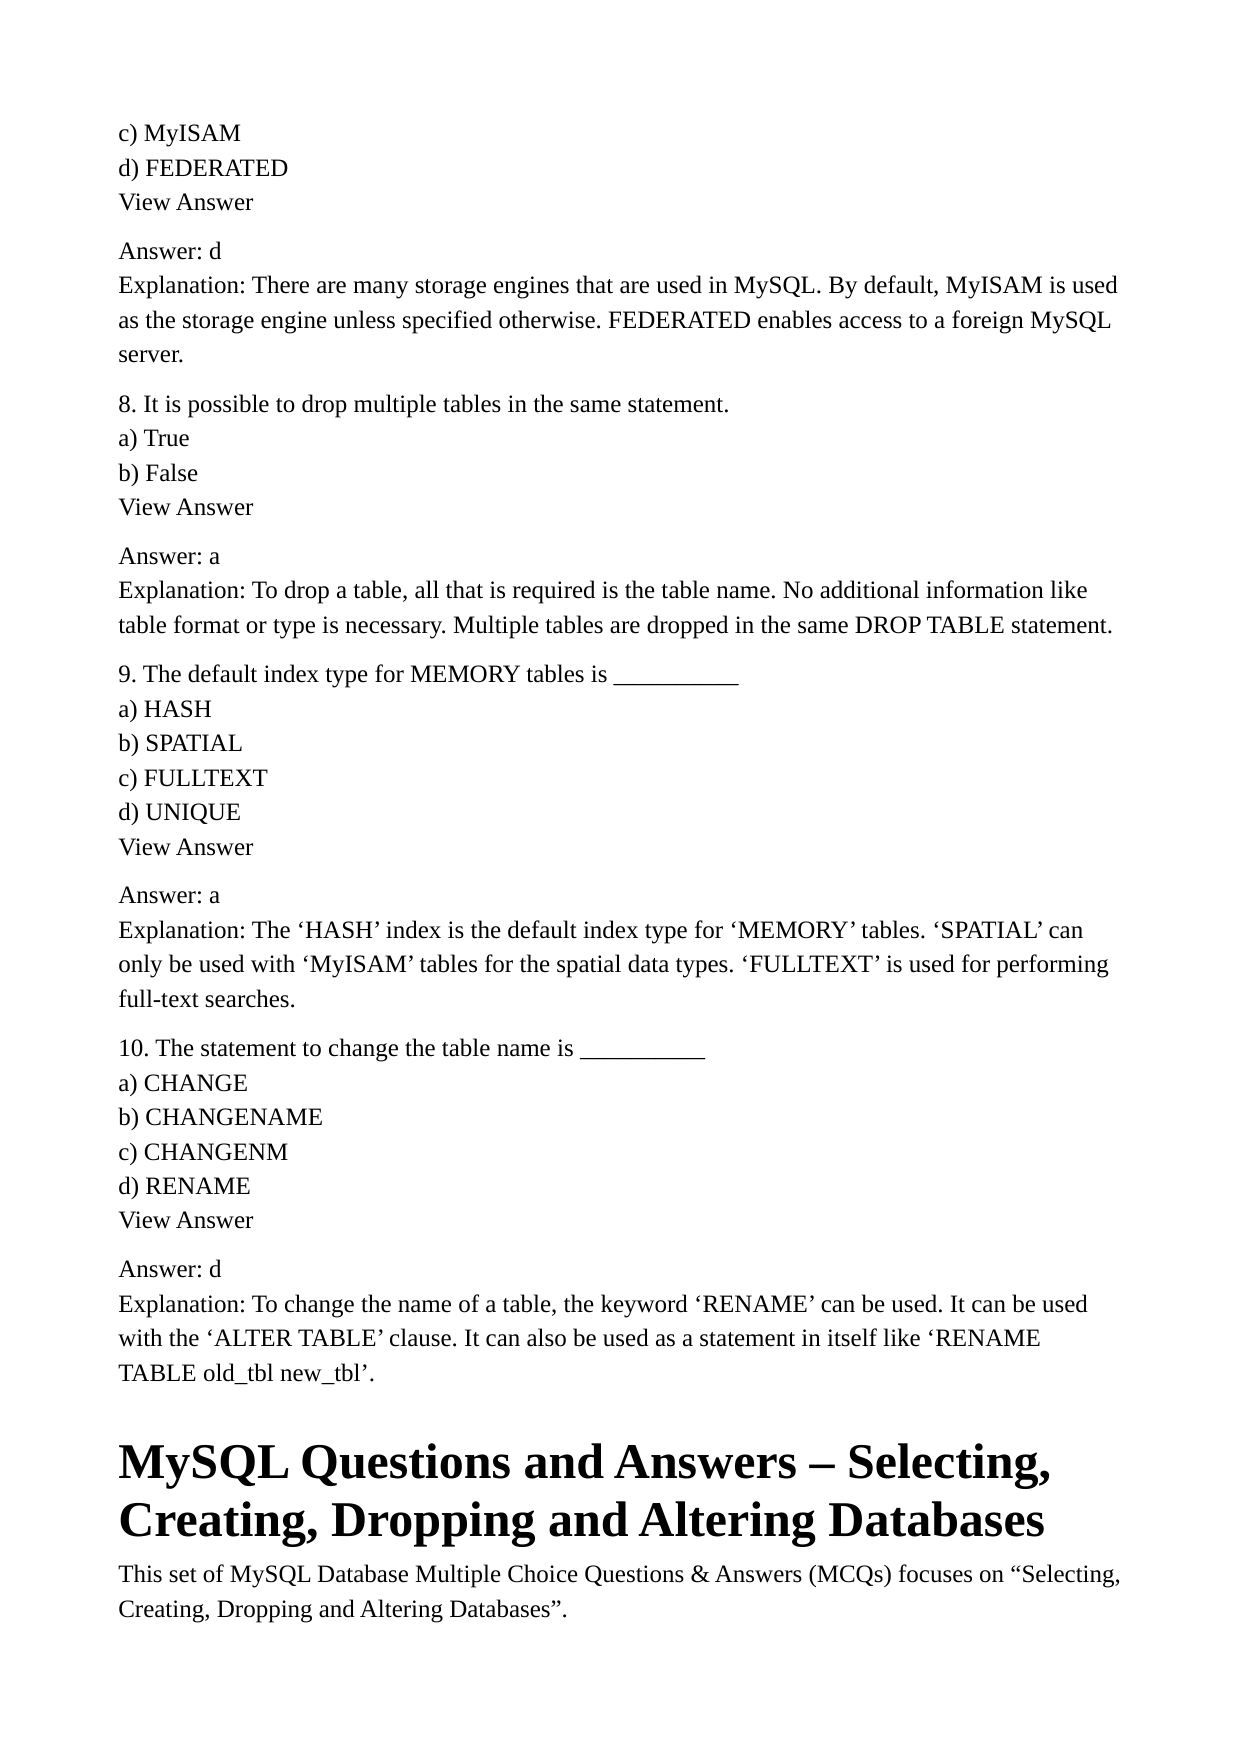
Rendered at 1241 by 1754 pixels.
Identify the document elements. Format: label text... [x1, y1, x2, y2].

text 9. The default index type for MEMORY tables is __________ a) HASH b) SPATIAL c) FULLTEXT d) UNIQUE View Answer [118, 659, 1122, 860]
text 8. It is possible to drop multiple tables in the same statement. a) True b) False View Answer [118, 389, 1122, 521]
text Answer: d Explanation: To change the name of a table, the keyword ‘RENAME’ can be used. It can be used with the ‘ALTER TABLE’ clause. It can also be used as a statement in itself like ‘RENAME TABLE old_tbl new_tbl’. [118, 1254, 1122, 1387]
text c) MyISAM d) FEDERATED View Answer [118, 118, 1122, 216]
text Answer: d Explanation: There are many storage engines that are used in MySQL. By default, MyISAM is used as the storage engine unless specified otherwise. FEDERATED enables access to a foreign MySQL server. [118, 236, 1122, 368]
text Answer: a Explanation: To drop a table, all that is required is the table name. No additional information like table format or type is necessary. Multiple tables are dropped in the same DROP TABLE statement. [118, 541, 1122, 639]
text 10. The statement to change the table name is __________ a) CHANGE b) CHANGENAME c) CHANGENM d) RENAME View Answer [118, 1033, 1122, 1234]
subtitle MySQL Questions and Answers – Selecting, Creating, Dropping and Altering Databases [118, 1432, 1122, 1547]
text This set of MySQL Database Multiple Choice Questions & Answers (MCQs) focuses on “Selecting, Creating, Dropping and Altering Databases”. [118, 1559, 1122, 1623]
text Answer: a Explanation: The ‘HASH’ index is the default index type for ‘MEMORY’ tables. ‘SPATIAL’ can only be used with ‘MyISAM’ tables for the spatial data types. ‘FULLTEXT’ is used for performing full-text searches. [118, 881, 1122, 1013]
